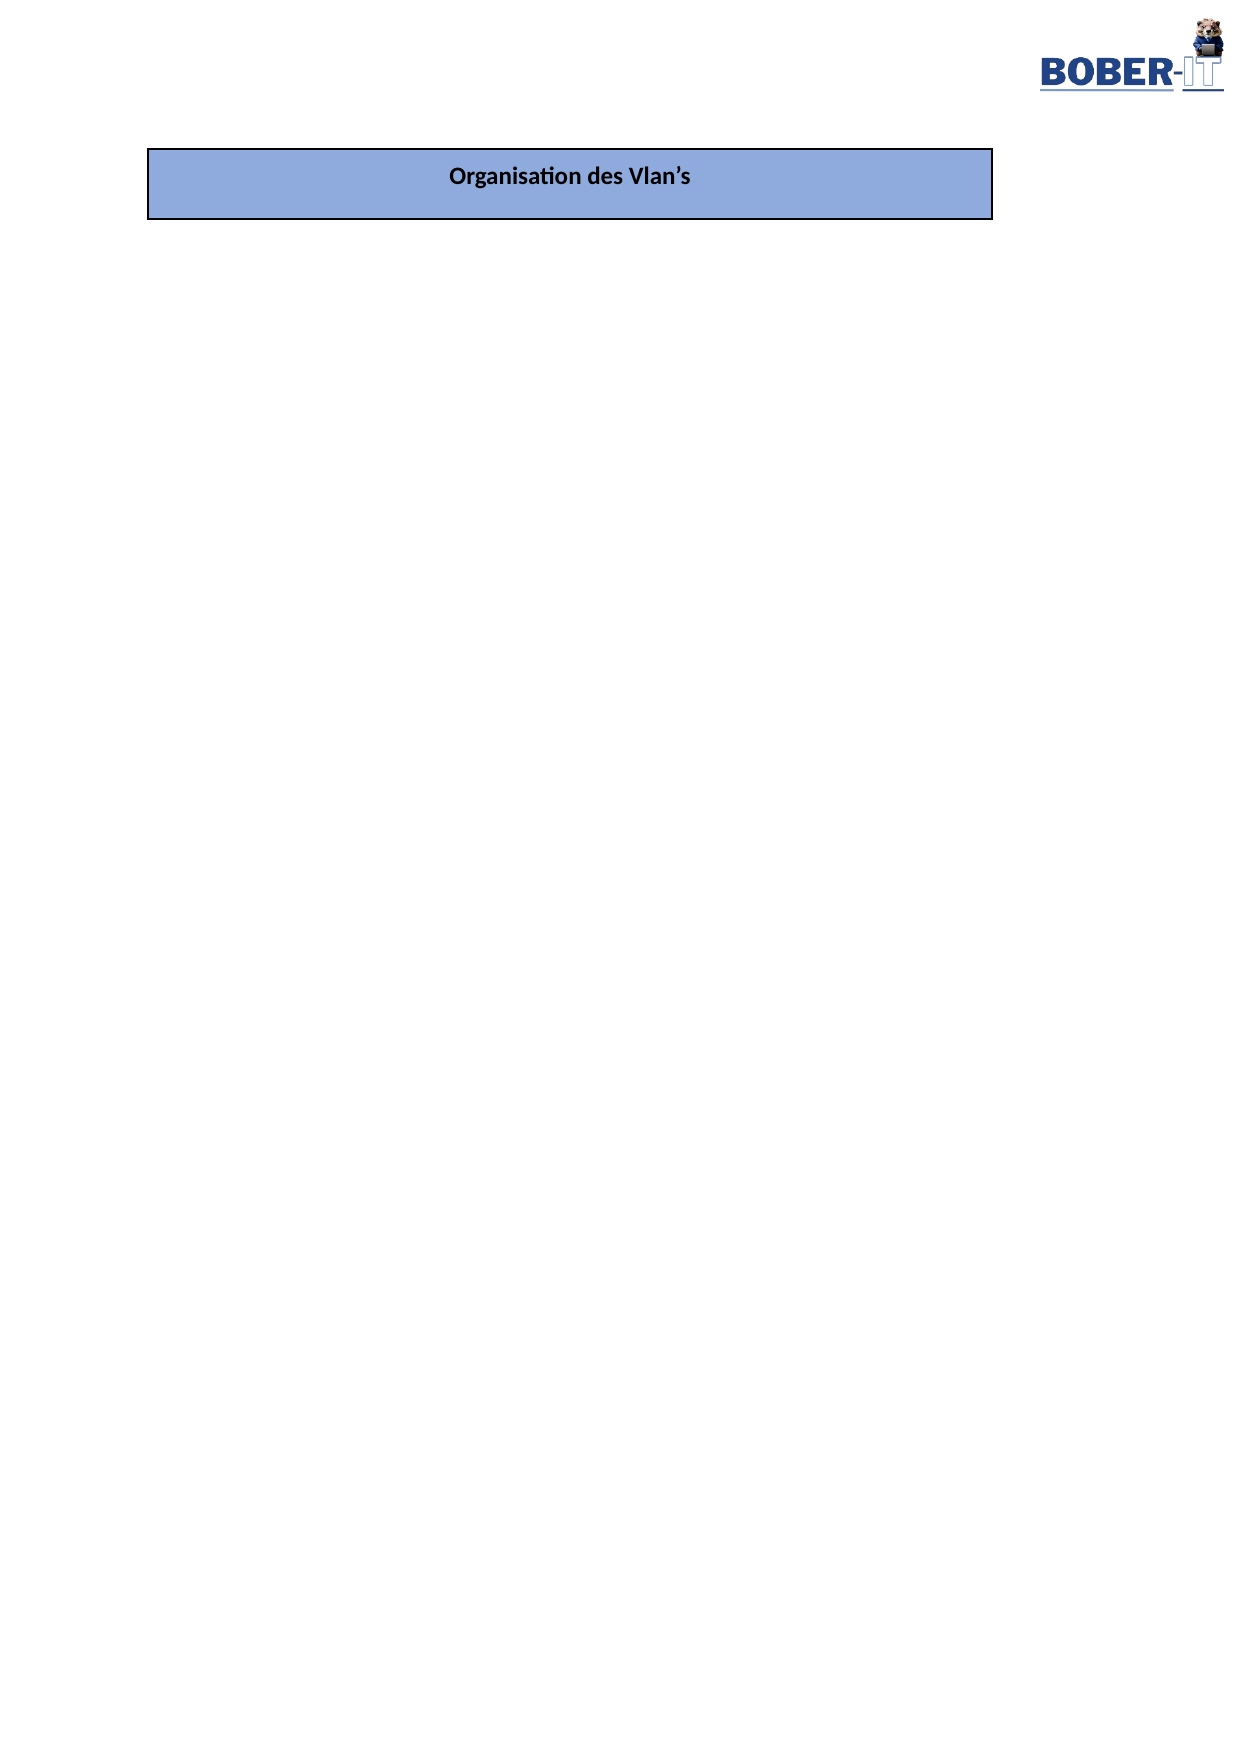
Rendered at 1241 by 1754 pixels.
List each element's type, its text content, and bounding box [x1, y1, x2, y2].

table_header Organisation des Vlan’s [149, 150, 991, 218]
